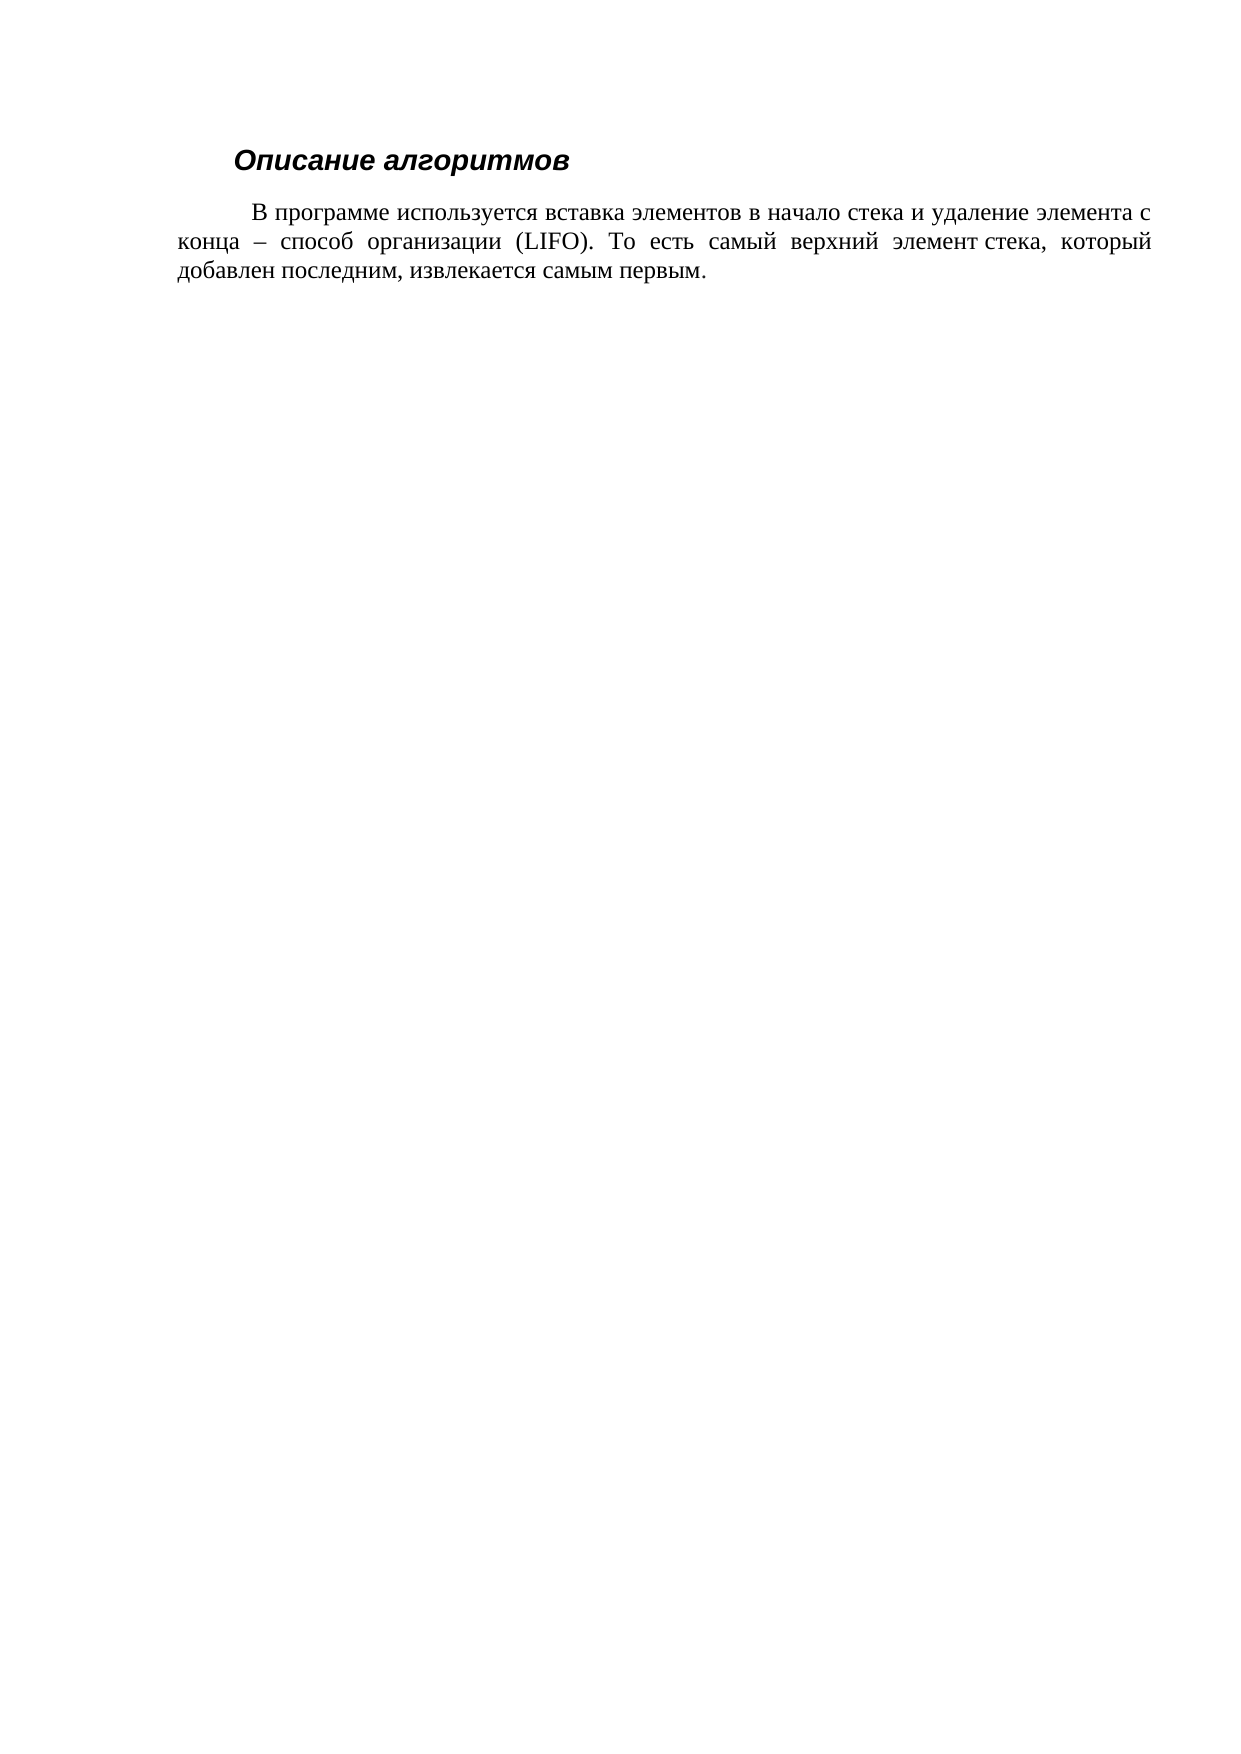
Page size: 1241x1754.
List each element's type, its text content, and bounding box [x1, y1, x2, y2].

subtitle Описание алгоритмов [177, 143, 1152, 177]
text В программе используется вставка элементов в начало стека и удаление элемента с конца – способ организации (LIFO). То есть самый верхний элемент стека, который добавлен последним, извлекается самым первым. [177, 197, 1152, 284]
